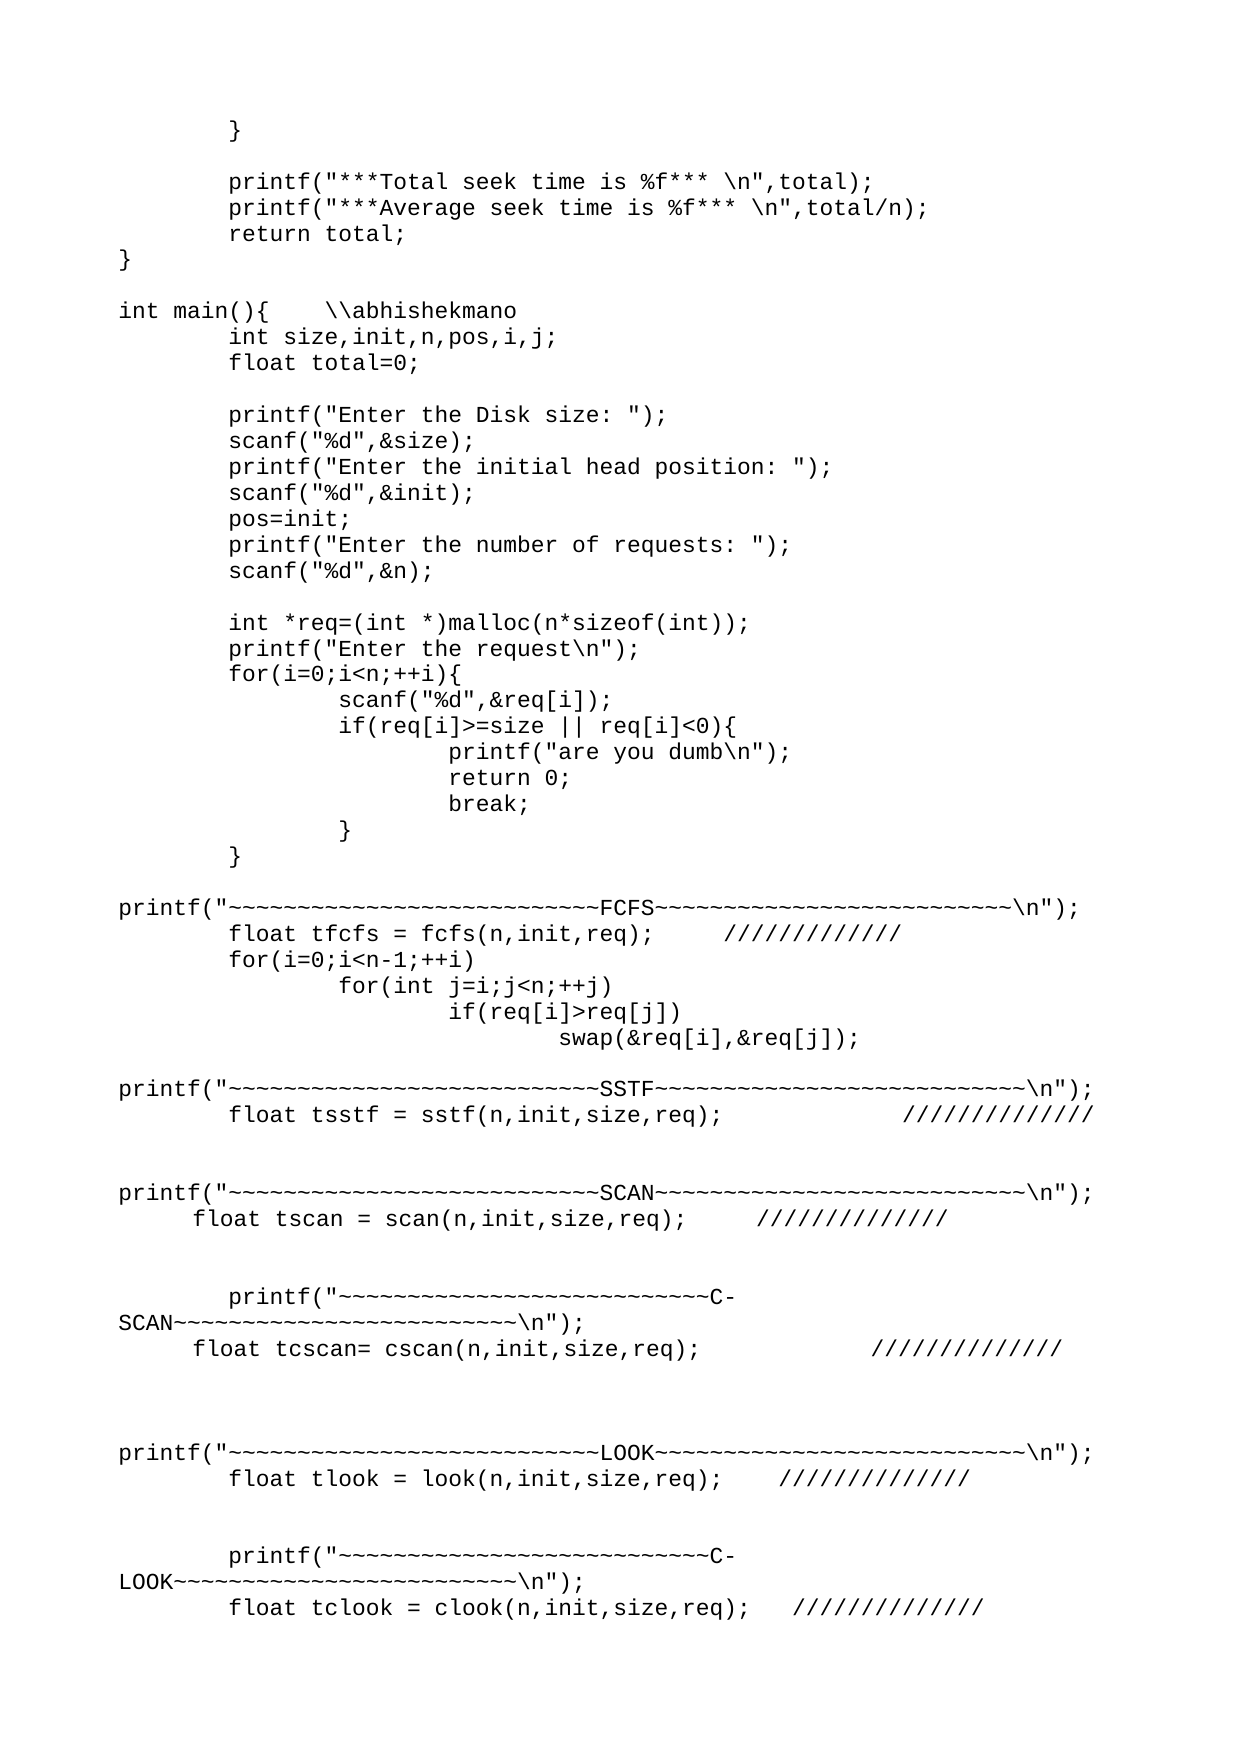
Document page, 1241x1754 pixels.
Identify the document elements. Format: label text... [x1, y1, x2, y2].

text printf("Enter the request\n"); [118, 637, 1122, 663]
text scanf("%d",&req[i]); [118, 689, 1122, 715]
text pos=init; [118, 507, 1122, 533]
text printf("***Total seek time is %f*** \n",total); [118, 170, 1122, 196]
text printf("~~~~~~~~~~~~~~~~~~~~~~~~~~~SCAN~~~~~~~~~~~~~~~~~~~~~~~~~~~\n"); [118, 1156, 1122, 1207]
text printf("***Average seek time is %f*** \n",total/n); [118, 196, 1122, 222]
text int main(){ \\abhishekmano [118, 300, 1122, 326]
text printf("Enter the number of requests: "); [118, 533, 1122, 559]
text for(i=0;i<n-1;++i) [118, 948, 1122, 974]
text } [118, 118, 1122, 144]
text float total=0; [118, 352, 1122, 377]
text swap(&req[i],&req[j]); [118, 1026, 1122, 1052]
text float tscan = scan(n,init,size,req); ////////////// [118, 1207, 1122, 1233]
text float tcscan= cscan(n,init,size,req); ////////////// [118, 1337, 1122, 1363]
text scanf("%d",&init); [118, 481, 1122, 507]
text printf("~~~~~~~~~~~~~~~~~~~~~~~~~~~SSTF~~~~~~~~~~~~~~~~~~~~~~~~~~~\n"); [118, 1052, 1122, 1104]
text for(i=0;i<n;++i){ [118, 663, 1122, 689]
text } [118, 818, 1122, 844]
text scanf("%d",&size); [118, 429, 1122, 455]
text int size,init,n,pos,i,j; [118, 326, 1122, 352]
text printf("~~~~~~~~~~~~~~~~~~~~~~~~~~~LOOK~~~~~~~~~~~~~~~~~~~~~~~~~~~\n"); [118, 1415, 1122, 1467]
text printf("are you dumb\n"); [118, 741, 1122, 767]
text break; [118, 792, 1122, 818]
text return total; [118, 222, 1122, 248]
text float tclook = clook(n,init,size,req); ////////////// [118, 1597, 1122, 1622]
text } [118, 248, 1122, 274]
text if(req[i]>req[j]) [118, 1000, 1122, 1026]
text float tfcfs = fcfs(n,init,req); ///////////// [118, 922, 1122, 948]
text float tsstf = sstf(n,init,size,req); ////////////// [118, 1104, 1122, 1130]
text printf("Enter the Disk size: "); [118, 403, 1122, 429]
text printf("~~~~~~~~~~~~~~~~~~~~~~~~~~~C-SCAN~~~~~~~~~~~~~~~~~~~~~~~~~\n"); [118, 1285, 1122, 1337]
text float tlook = look(n,init,size,req); ////////////// [118, 1467, 1122, 1493]
text for(int j=i;j<n;++j) [118, 974, 1122, 1000]
text return 0; [118, 767, 1122, 792]
text printf("~~~~~~~~~~~~~~~~~~~~~~~~~~~C-LOOK~~~~~~~~~~~~~~~~~~~~~~~~~\n"); [118, 1545, 1122, 1597]
text int *req=(int *)malloc(n*sizeof(int)); [118, 611, 1122, 637]
text if(req[i]>=size || req[i]<0){ [118, 715, 1122, 741]
text printf("~~~~~~~~~~~~~~~~~~~~~~~~~~~FCFS~~~~~~~~~~~~~~~~~~~~~~~~~~\n"); [118, 870, 1122, 922]
text } [118, 844, 1122, 870]
text printf("Enter the initial head position: "); [118, 455, 1122, 481]
text scanf("%d",&n); [118, 559, 1122, 585]
